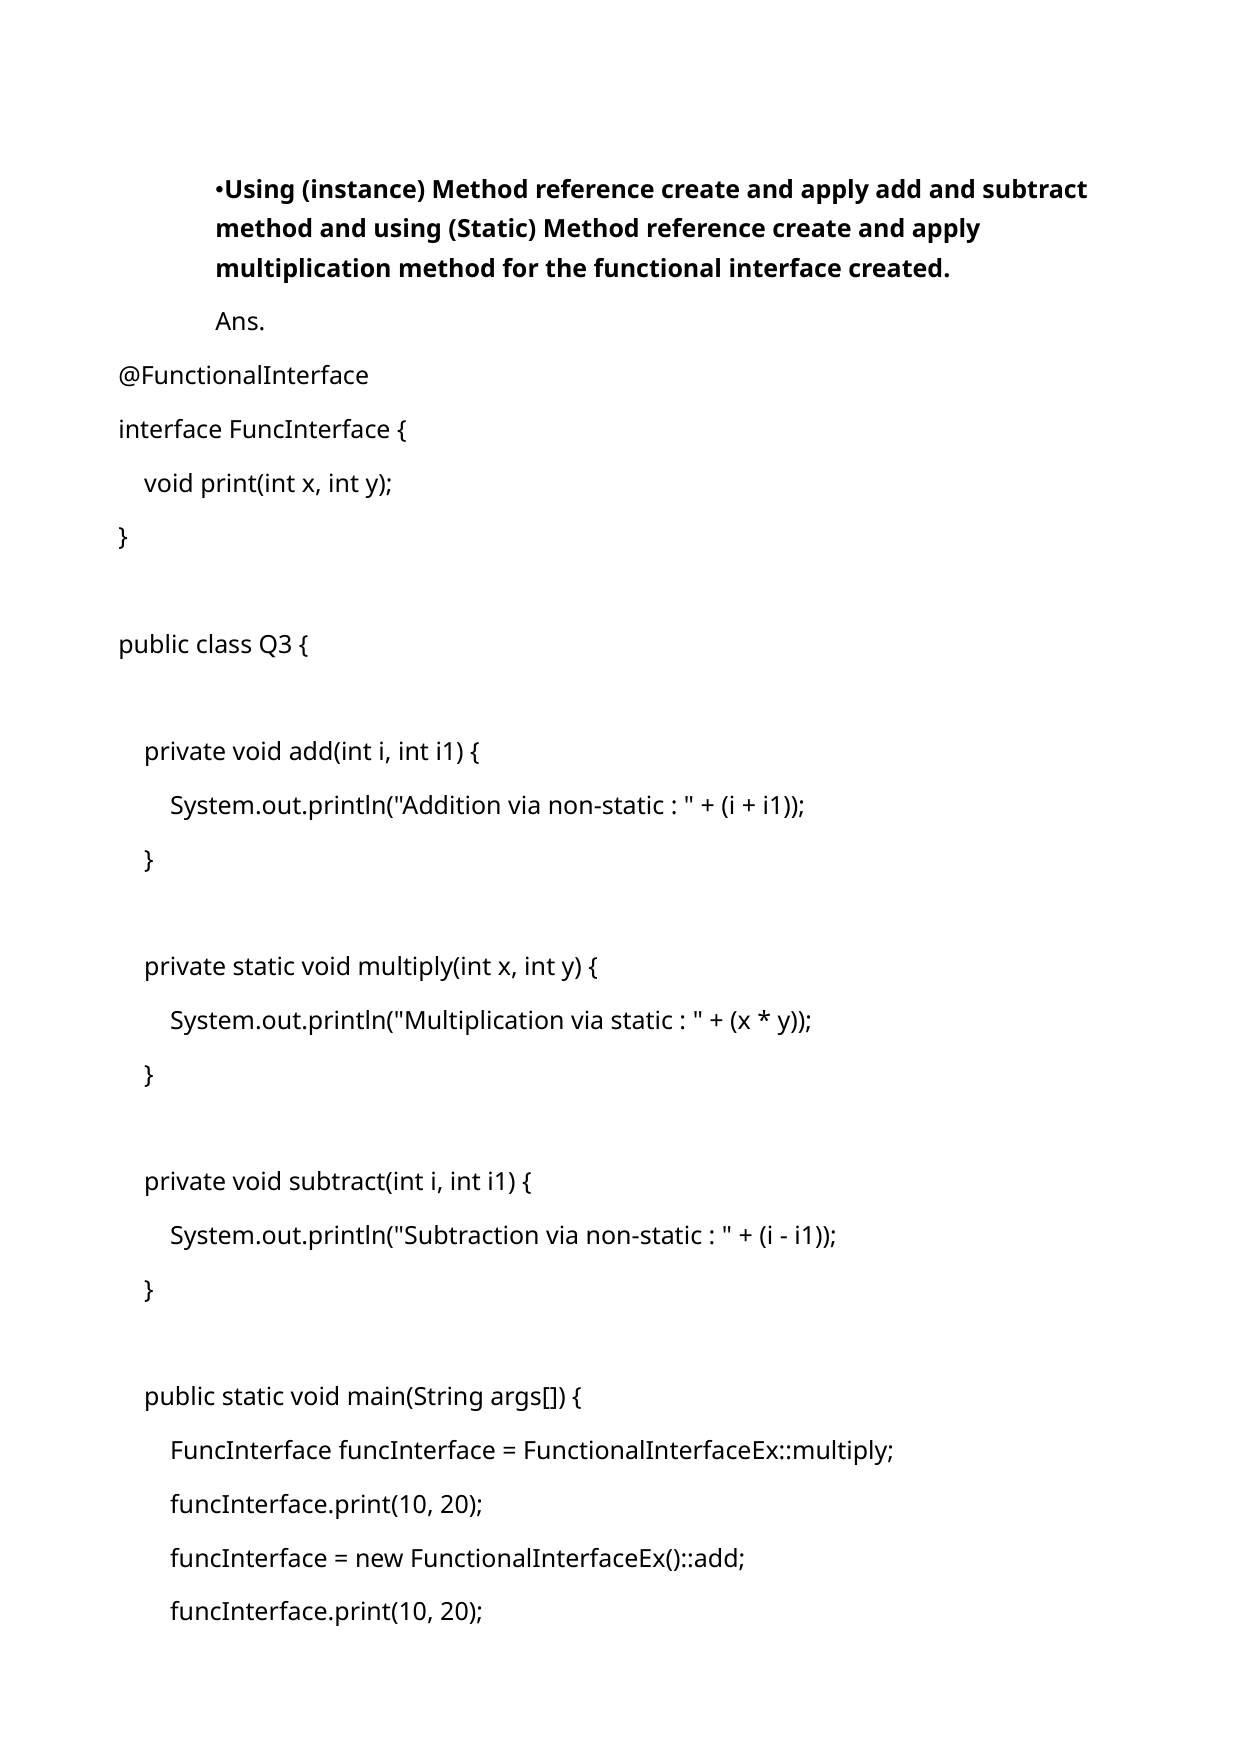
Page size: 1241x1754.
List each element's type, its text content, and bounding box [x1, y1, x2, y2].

list Ans. [142, 304, 1122, 338]
text public static void main(String args[]) { [118, 1379, 1122, 1413]
text } [118, 1056, 1122, 1091]
text private static void multiply(int x, int y) { [118, 949, 1122, 983]
text interface FuncInterface { [118, 411, 1122, 446]
text private void subtract(int i, int i1) { [118, 1164, 1122, 1198]
text funcInterface = new FunctionalInterfaceEx()::add; [118, 1540, 1122, 1574]
text private void add(int i, int i1) { [118, 734, 1122, 768]
text } [118, 1271, 1122, 1306]
text System.out.println("Subtraction via non-static : " + (i - i1)); [118, 1218, 1122, 1252]
text void print(int x, int y); [118, 465, 1122, 499]
text System.out.println("Multiplication via static : " + (x * y)); [118, 1003, 1122, 1037]
text } [118, 841, 1122, 876]
list Using (instance) Method reference create and apply add and subtract method and using (Static) Method reference create and apply multiplication method for the functional interface created. [142, 172, 1122, 284]
text } [118, 519, 1122, 553]
text public class Q3 { [118, 626, 1122, 661]
text funcInterface.print(10, 20); [118, 1486, 1122, 1521]
text @FunctionalInterface [118, 358, 1122, 392]
text FuncInterface funcInterface = FunctionalInterfaceEx::multiply; [118, 1433, 1122, 1467]
text System.out.println("Addition via non-static : " + (i + i1)); [118, 788, 1122, 822]
text funcInterface.print(10, 20); [118, 1594, 1122, 1628]
